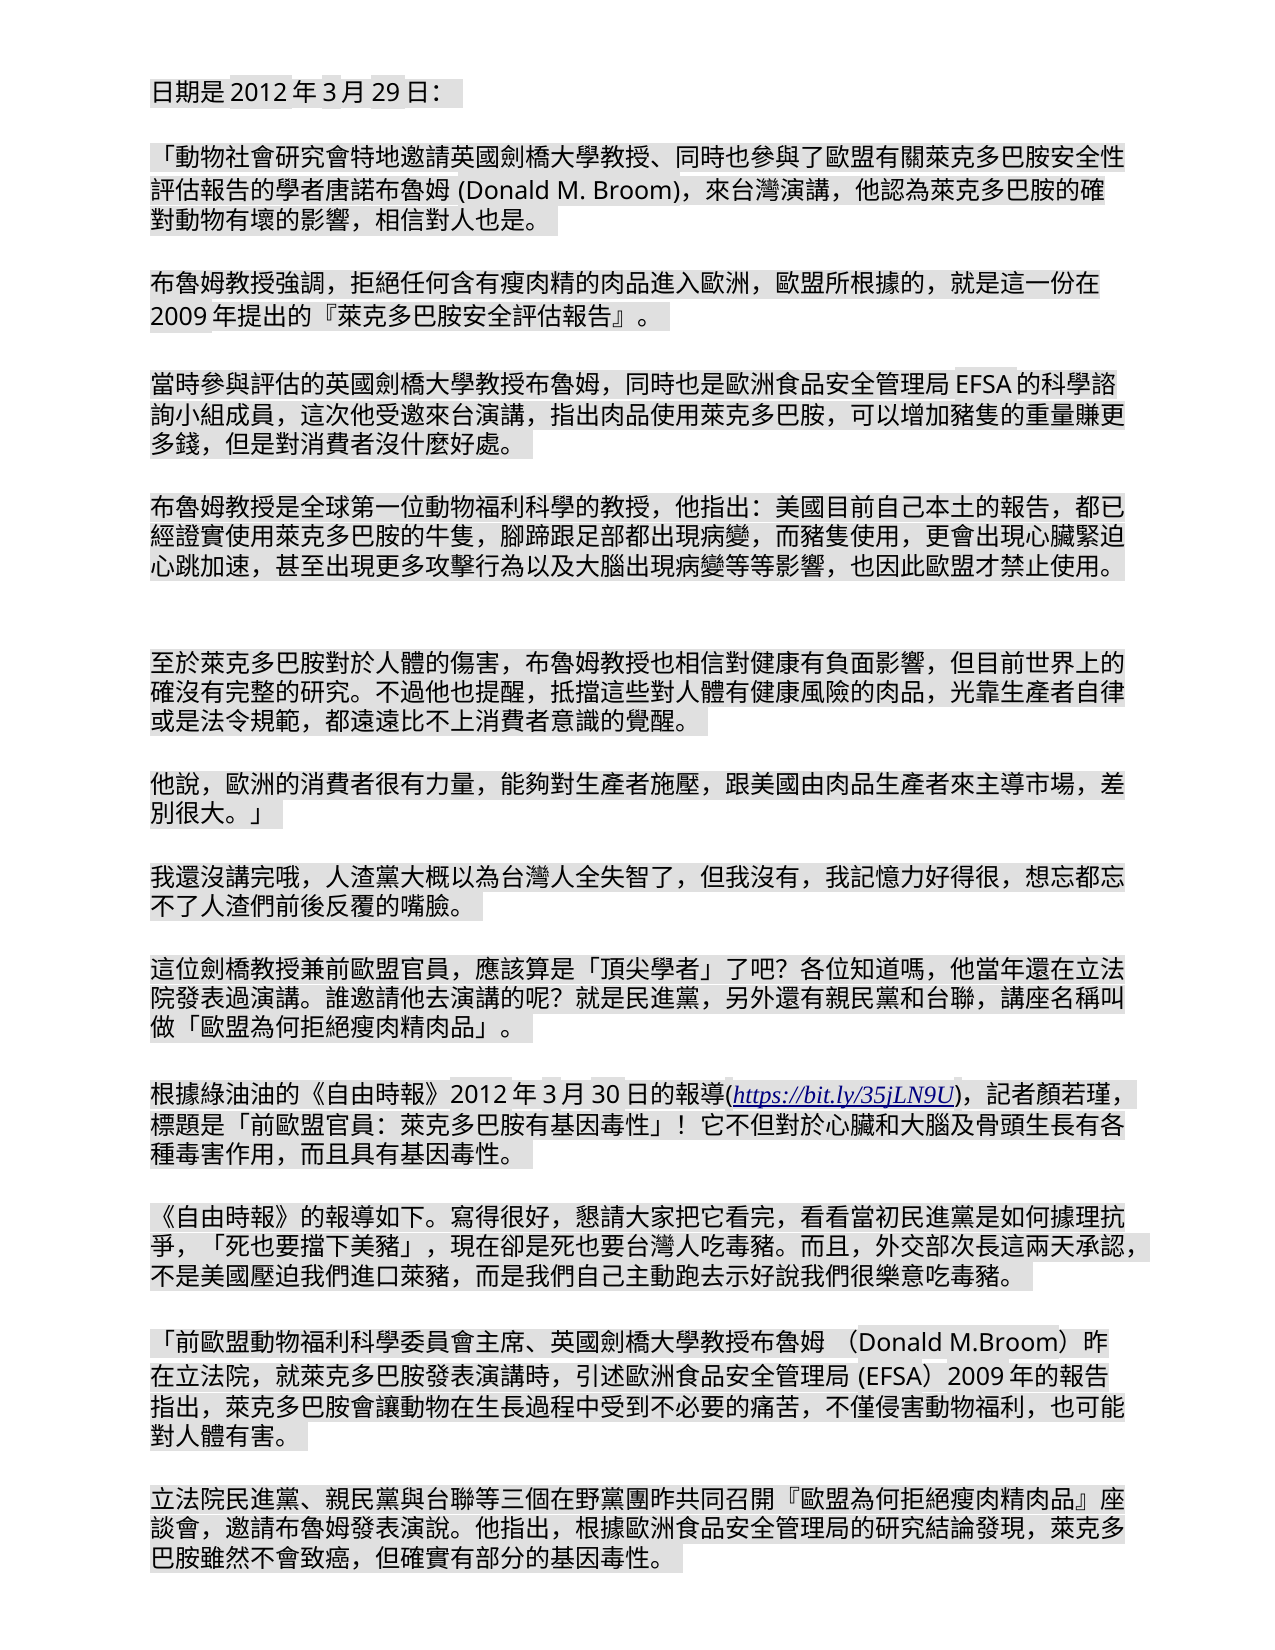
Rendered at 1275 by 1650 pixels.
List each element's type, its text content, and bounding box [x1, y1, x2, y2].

text 毒豬啟示錄 (五)：陳吉仲可以講人話嗎？ 陳真 2020. 11. 11. 所謂「農委會主委」，叫做陳什麼仲的，過去自稱是什麼「農運健將」(笑死人)，過去反對馬英九時，揚言「死也要擋下美豬」，現在當起人渣黨的官，居然變成死也要讓台灣人吃毒豬，忠於人渣黨之忠貞程度，令人瞠目結舌，毫無羞恥。 這兩天，我看他又在鬼扯了，比方說，國民黨發佈一段美國動保組織 "Animal Outlook" 的影片： https://bit.ly/32xDpC5 從影片中，你可以看到豬隻被餵食萊克多巴胺之後的恐怖反應，令人不忍，相當可怕。但是，這位陳什麼仲的，居然說這影片是假的，然後又改口說，「這只是少數」，說大多數的豬隻都很正常。 他媽的這像人話嗎？什麼叫「少數」？難道是要「過半數」的豬隻產生蹄病變、骨頭鬆軟無法走路、全身顫抖、抓狂暴衝撞欄杆、互相撕咬攻擊、心博過速甚至死亡，然後才能說萊克多巴胺有問題？ 任何一種藥物，需要過半數的病人吃了之後百病叢生或暴斃，然後才可以說這個藥應該下架嗎？它媽的，講人話很難嗎？ 陳什麼仲的又說了一些莫名其妙的話，要大家去看英文的文獻，意思是說，反對萊豬的人都只會看中文。他媽的，現有的文獻資料，哪一篇是中文寫的？大家反對的根據，不就大多是英文文獻或英文報告嗎？ 回應問題就應該針對問題回答，而不是一直鬼扯些不相干的鳥話。 還沒完哦，陳什麼仲的又說，大家要聽聽台灣官方「頂尖學者們」的意見，意思是說，反對萊豬的人都不是頂尖學者。它媽的，真是鳥話大王，能不能請他告訴我，台灣有哪些「頂尖學者」說萊克多巴胺吃了很健康，很安全？或甚至像衛福部陳什麼中的，居然說「吃幾輩子也不會有事」。請這麼說的「頂尖學者們」站出來，讓大家瞻仰一下，看看這是哪門子的「頂尖」研究。 事實上，早在八、九年前，也就是2012年的3月，我最仰慕的「動物社會研究會」就曾經邀請一位來自劍橋大學的學者Donald M.Broom來台，談論萊克多巴胺的毒害。 當時的報導如下，來源是「公視新聞網」(https://bit.ly/2Isi0mq)，記者是林靜梅與賴振元，日期是2012年3月29日： 「動物社會研究會特地邀請英國劍橋大學教授、同時也參與了歐盟有關萊克多巴胺安全性評估報告的學者唐諾布魯姆 (Donald M. Broom)，來台灣演講，他認為萊克多巴胺的確對動物有壞的影響，相信對人也是。 布魯姆教授強調，拒絕任何含有瘦肉精的肉品進入歐洲，歐盟所根據的，就是這一份在2009年提出的『萊克多巴胺安全評估報告』。 當時參與評估的英國劍橋大學教授布魯姆，同時也是歐洲食品安全管理局EFSA的科學諮詢小組成員，這次他受邀來台演講，指出肉品使用萊克多巴胺，可以增加豬隻的重量賺更多錢，但是對消費者沒什麼好處。 布魯姆教授是全球第一位動物福利科學的教授，他指出：美國目前自己本土的報告，都已經證實使用萊克多巴胺的牛隻，腳蹄跟足部都出現病變，而豬隻使用，更會出現心臟緊迫心跳加速，甚至出現更多攻擊行為以及大腦出現病變等等影響，也因此歐盟才禁止使用。 至於萊克多巴胺對於人體的傷害，布魯姆教授也相信對健康有負面影響，但目前世界上的確沒有完整的研究。不過他也提醒，抵擋這些對人體有健康風險的肉品，光靠生產者自律或是法令規範，都遠遠比不上消費者意識的覺醒。 他說，歐洲的消費者很有力量，能夠對生產者施壓，跟美國由肉品生產者來主導市場，差別很大。」 我還沒講完哦，人渣黨大概以為台灣人全失智了，但我沒有，我記憶力好得很，想忘都忘不了人渣們前後反覆的嘴臉。 這位劍橋教授兼前歐盟官員，應該算是「頂尖學者」了吧？各位知道嗎，他當年還在立法院發表過演講。誰邀請他去演講的呢？就是民進黨，另外還有親民黨和台聯，講座名稱叫做「歐盟為何拒絕瘦肉精肉品」。 根據綠油油的《自由時報》2012年3月30日的報導(https://bit.ly/35jLN9U)，記者顏若瑾，標題是「前歐盟官員：萊克多巴胺有基因毒性」！它不但對於心臟和大腦及骨頭生長有各種毒害作用，而且具有基因毒性。 《自由時報》的報導如下。寫得很好，懇請大家把它看完，看看當初民進黨是如何據理抗爭，「死也要擋下美豬」，現在卻是死也要台灣人吃毒豬。而且，外交部次長這兩天承認，不是美國壓迫我們進口萊豬，而是我們自己主動跑去示好說我們很樂意吃毒豬。 「前歐盟動物福利科學委員會主席、英國劍橋大學教授布魯姆 （Donald M.Broom）昨在立法院，就萊克多巴胺發表演講時，引述歐洲食品安全管理局 (EFSA）2009年的報告指出，萊克多巴胺會讓動物在生長過程中受到不必要的痛苦，不僅侵害動物福利，也可能對人體有害。 立法院民進黨、親民黨與台聯等三個在野黨團昨共同召開『歐盟為何拒絕瘦肉精肉品』座談會，邀請布魯姆發表演說。他指出，根據歐洲食品安全管理局的研究結論發現，萊克多巴胺雖然不會致癌，但確實有部分的基因毒性。 布魯姆說，歐盟禁止農牧業使用任何荷爾蒙與調節甲狀腺的乙型受體素，萊克多巴胺就是其中一種。根據EFSA的評估報告，乙型受體素具有合成作用，會刺激腎上腺，促進動物生長與增加產量。 他說，使用萊克多巴胺只對生產者有利，而且已有足夠的研究結果證實，瘦肉精對動物福利有害，食用瘦肉精的豬隻出現強烈的攻擊行為，讓動物在生長過程中遭受不必要的痛苦。該報告以狗與猴子為例，闡述萊克多巴胺在動物體內代謝的原理，因為這些生物與使用在人體上的效果是一樣的。 布魯姆表示，研究報告也指出，不應該只做肉品的零檢出，同時也應針對食用萊克多巴胺動物的代謝物檢驗零檢出。 布魯姆表示，據美國普渡大學2003年豬隻與萊克多巴胺影響的研究報告，豬隻食用萊克多巴胺後 ，出現非常多負面的影響，除心跳加快外，心血管出現問題，大腦前額葉皮質出現變化，攻擊性增加，並出現追咬同伴的強烈攻擊行為。研究人員並發現，這些變化並非只是短期存在，在食用幾週後仍然還看得到這種變化。 布魯姆說，同樣的情況也出現在牛身上，牛更容易受到驚嚇，載運過程呈現更多不安行為。而且，攝取萊克多巴胺的牛隻，蹄部罹患疾病的機率比較高。研究清楚顯示，萊克多巴胺對動物有害，也可能對人體有害。 布魯姆說，動物食用添加瘦肉精的飼料，除了讓肉質增加水份之外，也可增加或是減少脂肪含量，但一般而言『不會改變肉品中的蛋白質含量』。但是，蛋白質、水與脂肪在動物體內含有一定的比例關係，添加瘦肉精主要就是增加肉質水份，『消費者買到的只是含水量較多的肉品而已』。」 [150, 75, 1125, 1573]
